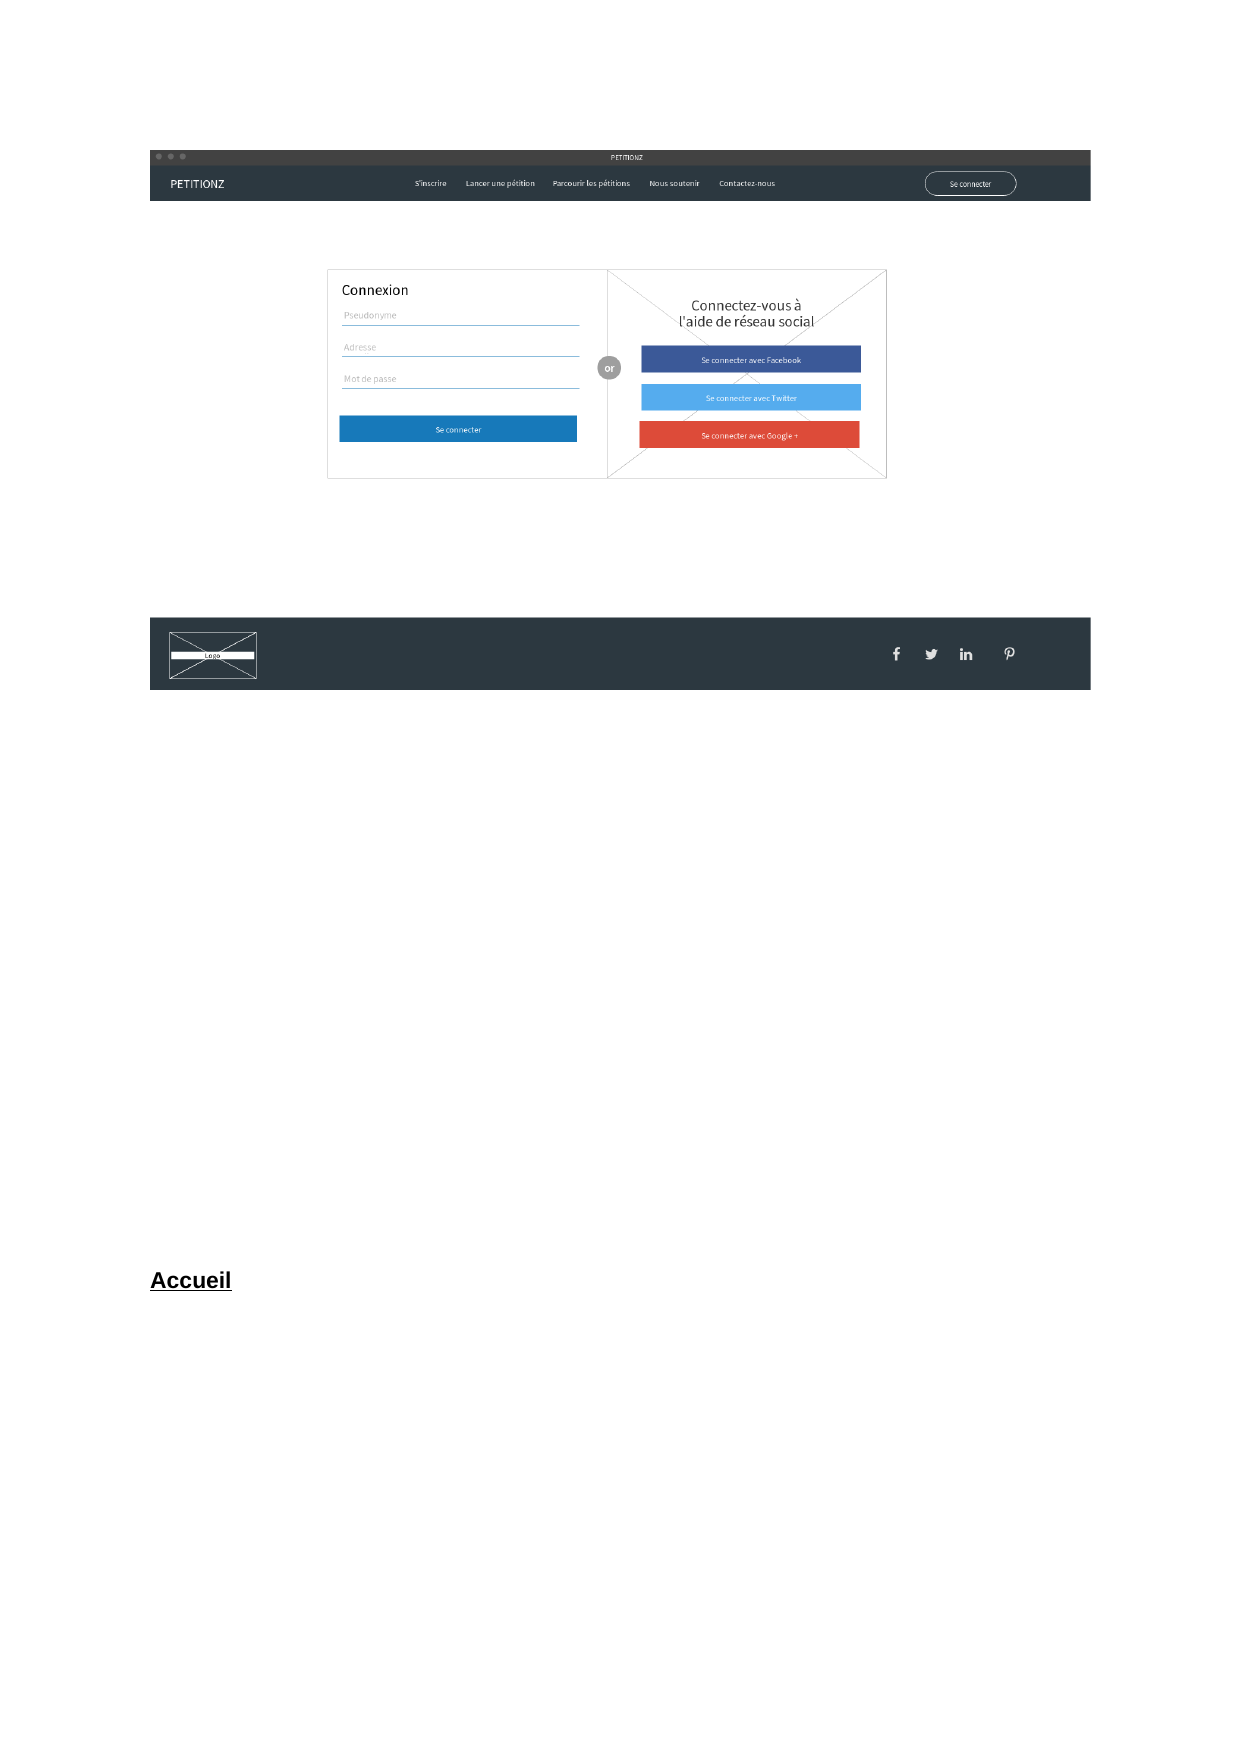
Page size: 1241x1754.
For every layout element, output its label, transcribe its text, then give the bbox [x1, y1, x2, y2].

text Accueil [150, 1267, 1090, 1294]
picture [150, 150, 1091, 690]
